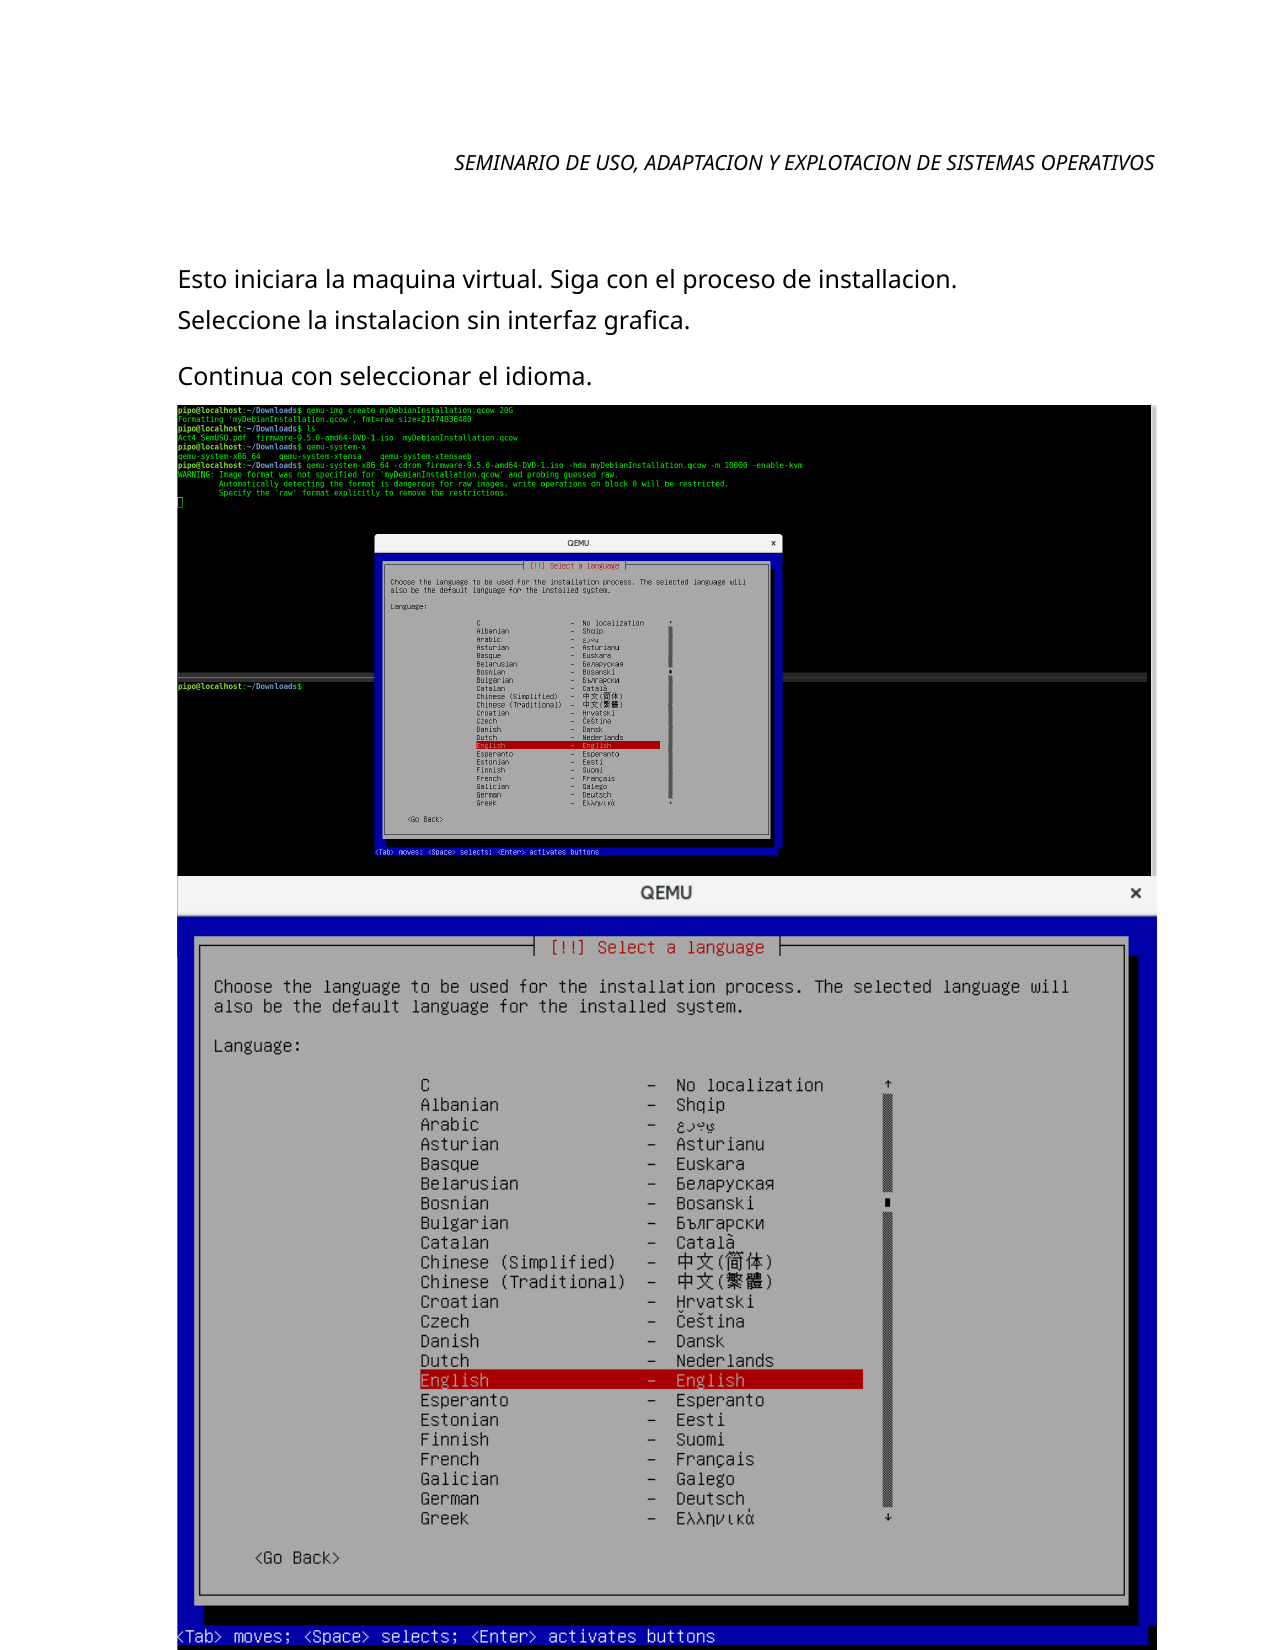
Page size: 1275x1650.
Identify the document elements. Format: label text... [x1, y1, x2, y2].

text Esto iniciara la maquina virtual. Siga con el proceso de installacion. Seleccione la instalacion sin interfaz grafica. [177, 262, 1157, 337]
picture [177, 405, 1157, 1650]
text Continua con seleccionar el idioma. [177, 358, 1157, 392]
